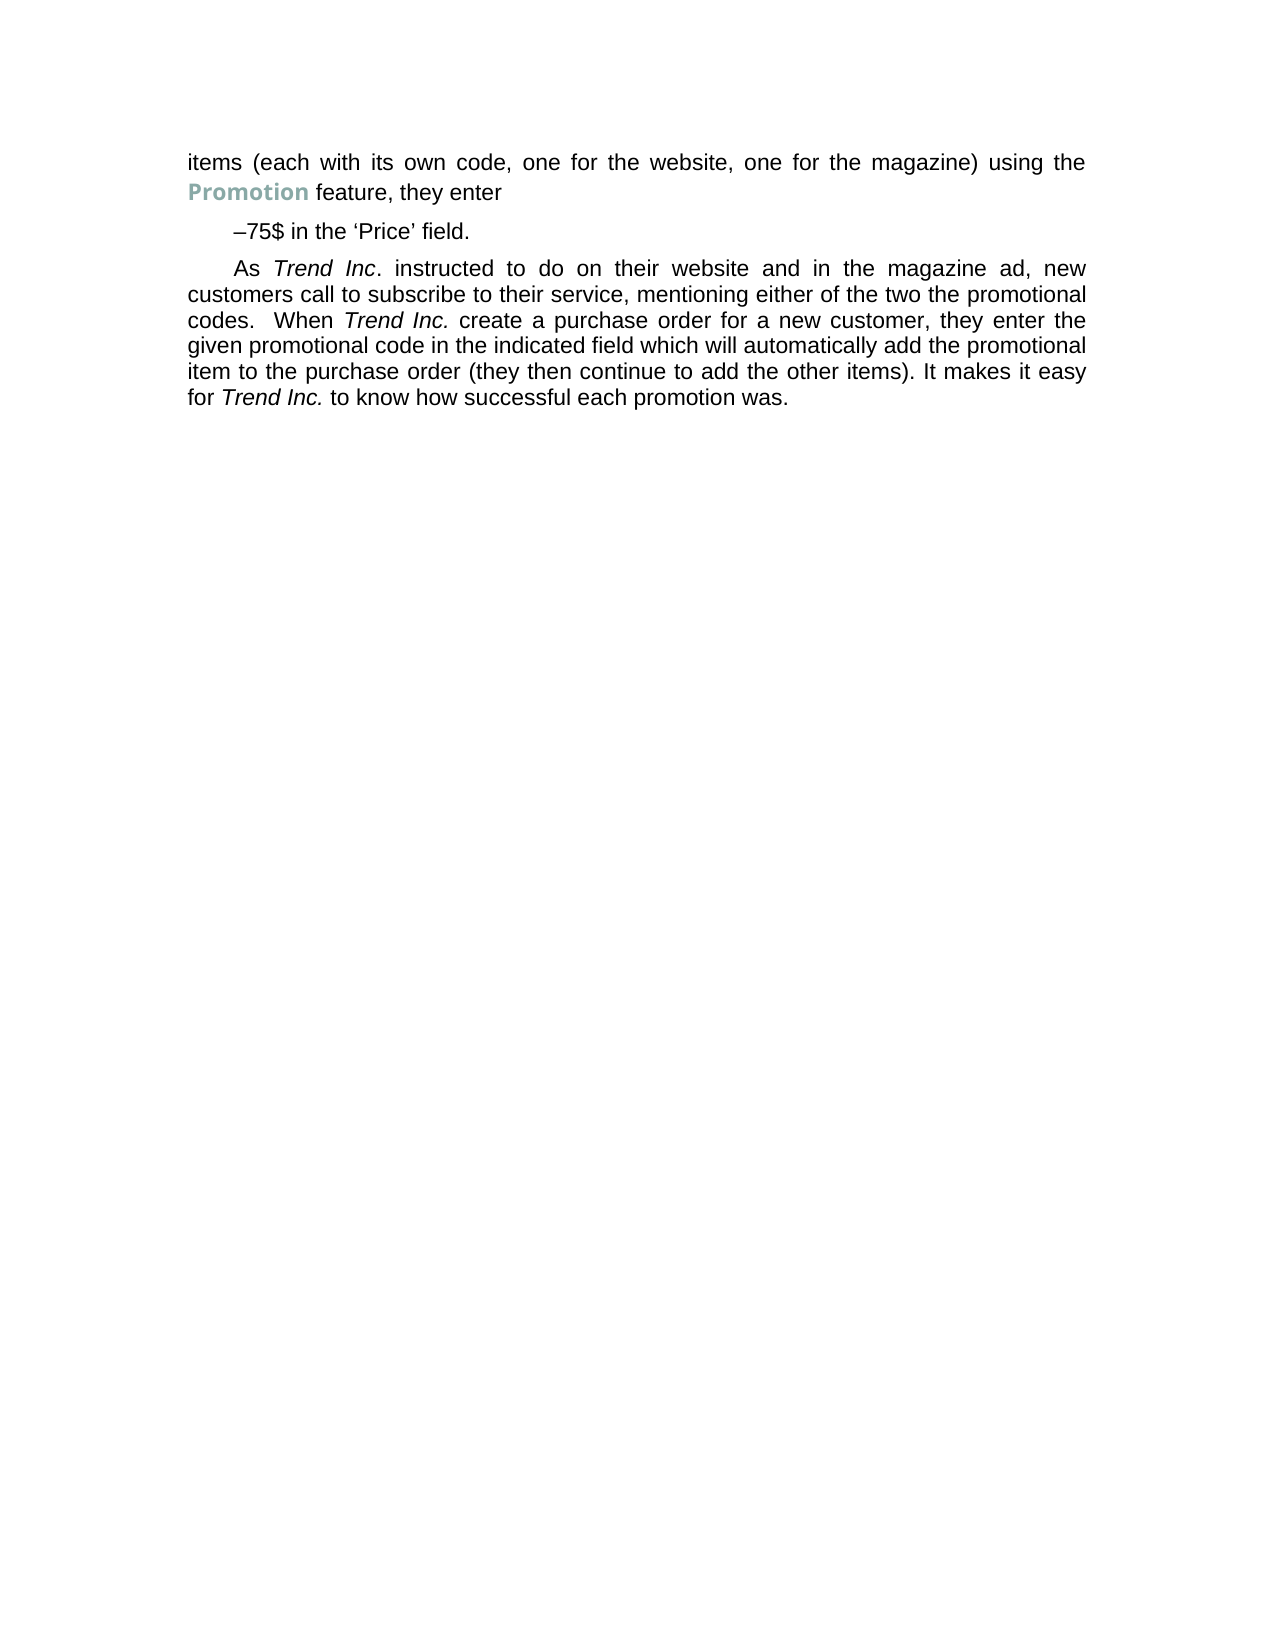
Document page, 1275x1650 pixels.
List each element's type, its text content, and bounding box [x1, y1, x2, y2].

text –75$ in the ‘Price’ field. [187, 219, 1087, 244]
text As Trend Inc. instructed to do on their website and in the magazine ad, new customers call to subscribe to their service, mentioning either of the two the promotional codes. When Trend Inc. create a purchase order for a new customer, they enter the given promotional code in the indicated field which will automatically add the promotional item to the purchase order (they then continue to add the other items). It makes it easy for Trend Inc. to know how successful each promotion was. [187, 256, 1087, 410]
text items (each with its own code, one for the website, one for the magazine) using the Promotion feature, they enter [187, 150, 1087, 207]
